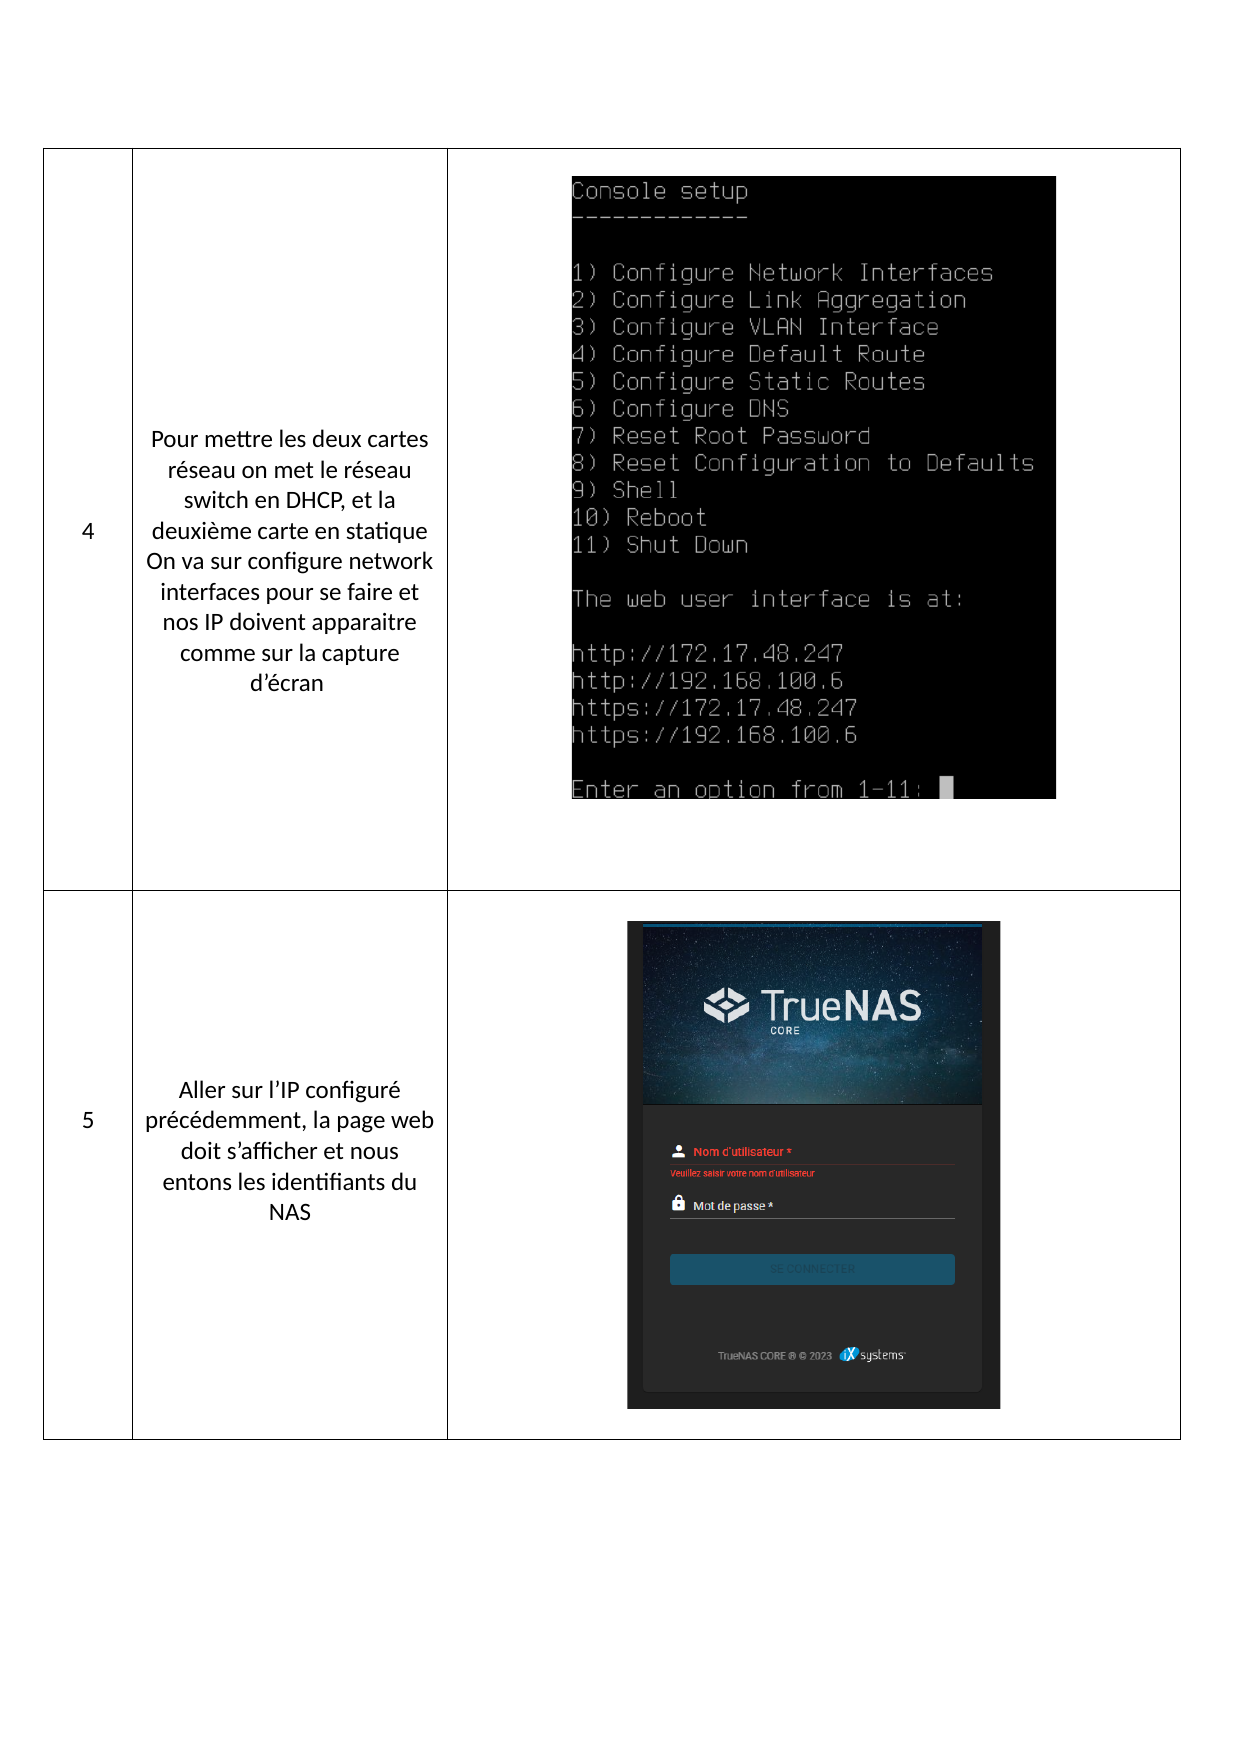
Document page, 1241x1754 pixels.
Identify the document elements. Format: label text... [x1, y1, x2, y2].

table_cell [448, 891, 1180, 1439]
table_cell [448, 149, 1180, 890]
table_cell 5 [44, 891, 132, 1439]
table_cell 4 [44, 149, 132, 890]
table_cell Aller sur l’IP configuré précédemment, la page web doit s’afficher et nous entons les identifiants du NAS [133, 891, 447, 1439]
table_cell Pour mettre les deux cartes réseau on met le réseau switch en DHCP, et la deuxième carte en statique On va sur configure network interfaces pour se faire et nos IP doivent apparaitre comme sur la capture d’écran [133, 149, 447, 890]
